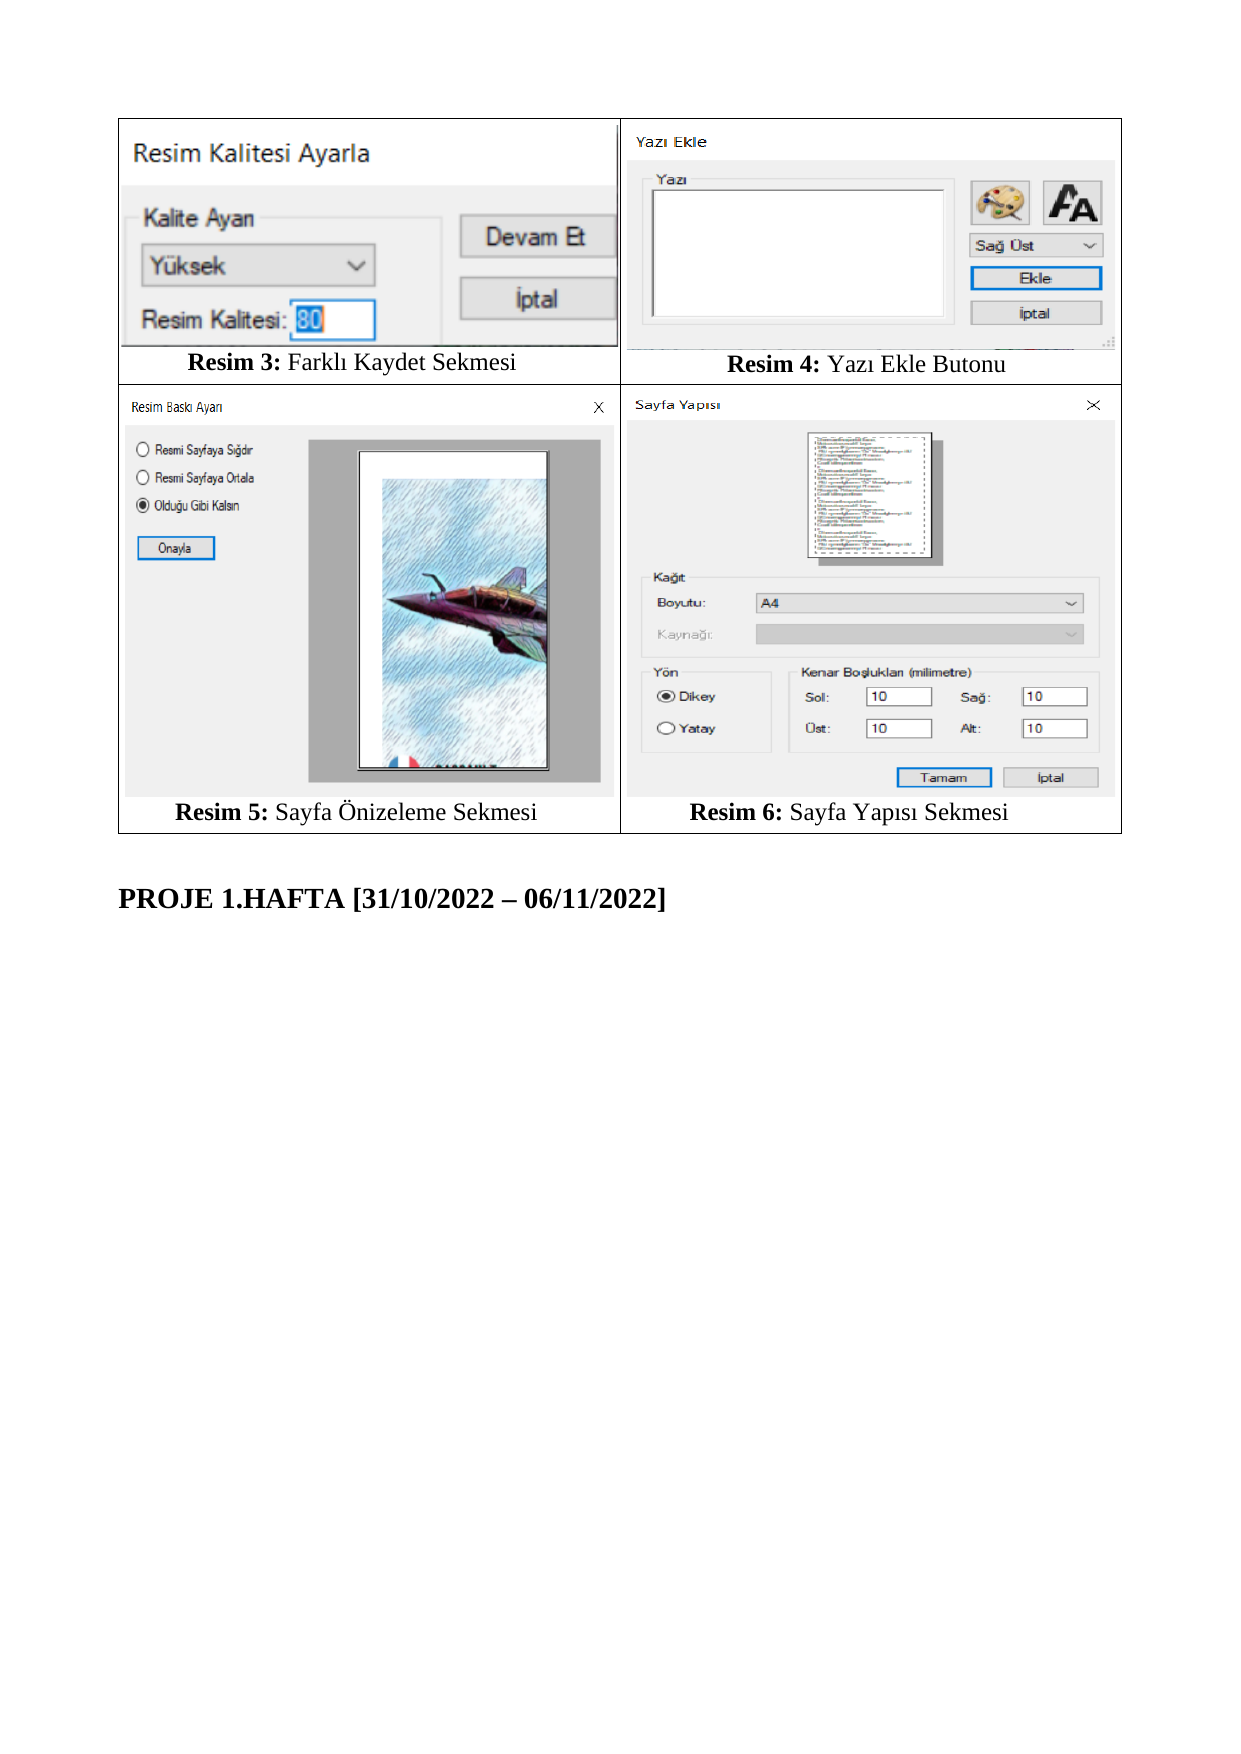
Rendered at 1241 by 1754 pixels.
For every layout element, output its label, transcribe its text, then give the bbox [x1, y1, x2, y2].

text PROJE 1.HAFTA [31/10/2022 – 06/11/2022] [118, 881, 1122, 915]
picture [125, 390, 615, 797]
picture [121, 125, 619, 347]
table_cell Resim 6: Sayfa Yapısı Sekmesi [621, 385, 1121, 833]
picture [626, 125, 1116, 350]
table_cell Resim 5: Sayfa Önizeleme Sekmesi [119, 385, 620, 833]
table_header Resim 3: Farklı Kaydet Sekmesi [119, 119, 620, 384]
picture [626, 390, 1116, 797]
table_header Resim 4: Yazı Ekle Butonu [621, 119, 1121, 384]
